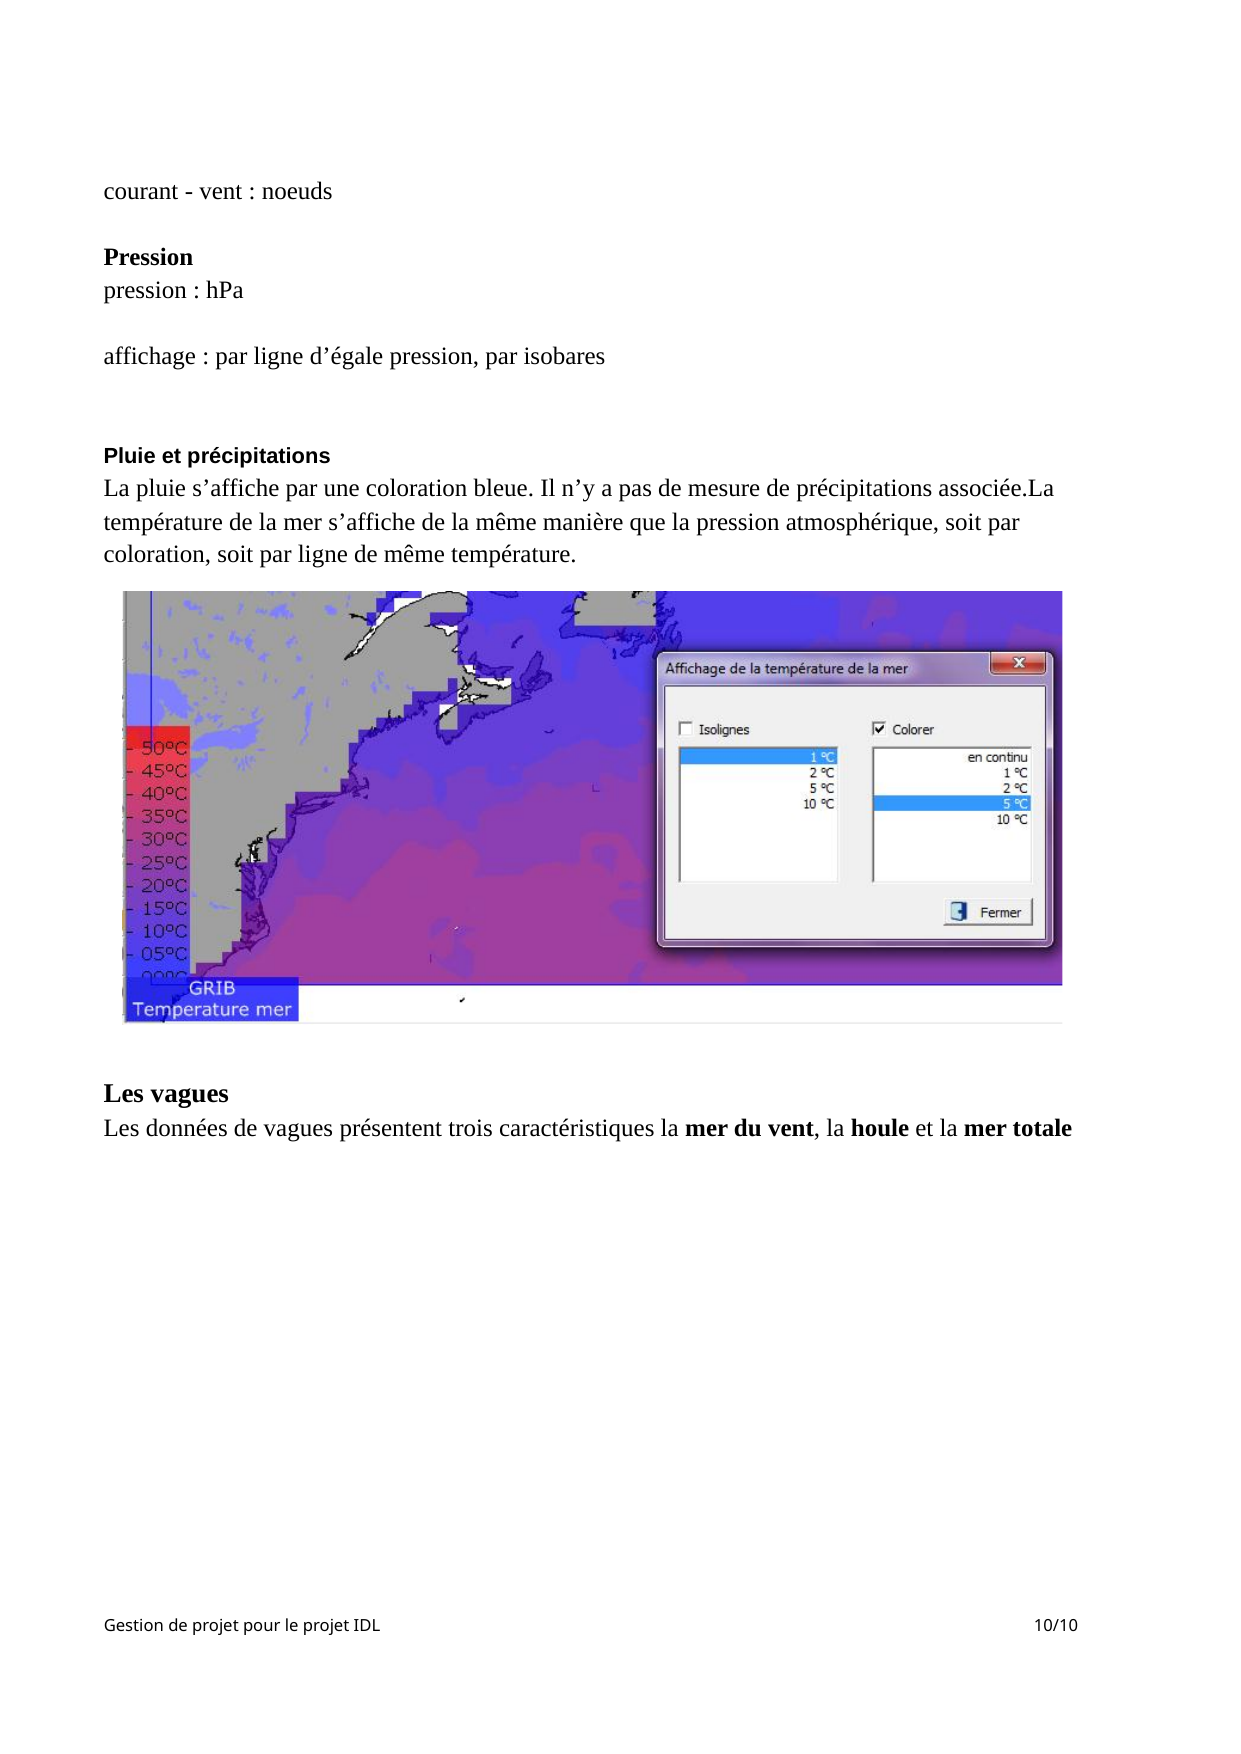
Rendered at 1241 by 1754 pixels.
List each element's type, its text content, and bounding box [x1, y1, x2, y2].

text Pluie et précipitations [103, 441, 1078, 469]
subtitle Les vagues [103, 1077, 1078, 1108]
text pression : hPa [103, 275, 1078, 304]
picture [122, 591, 1063, 1025]
text Pression [103, 242, 1078, 271]
text La pluie s’affiche par une coloration bleue. Il n’y a pas de mesure de précipitations associée.La température de la mer s’affiche de la même manière que la pression atmosphérique, soit par coloration, soit par ligne de même température. [103, 473, 1078, 568]
text courant - vent : noeuds [103, 176, 1078, 205]
text Les données de vagues présentent trois caractéristiques la mer du vent, la houle et la mer totale [103, 1113, 1078, 1141]
text affichage : par ligne d’égale pression, par isobares [103, 341, 1078, 370]
